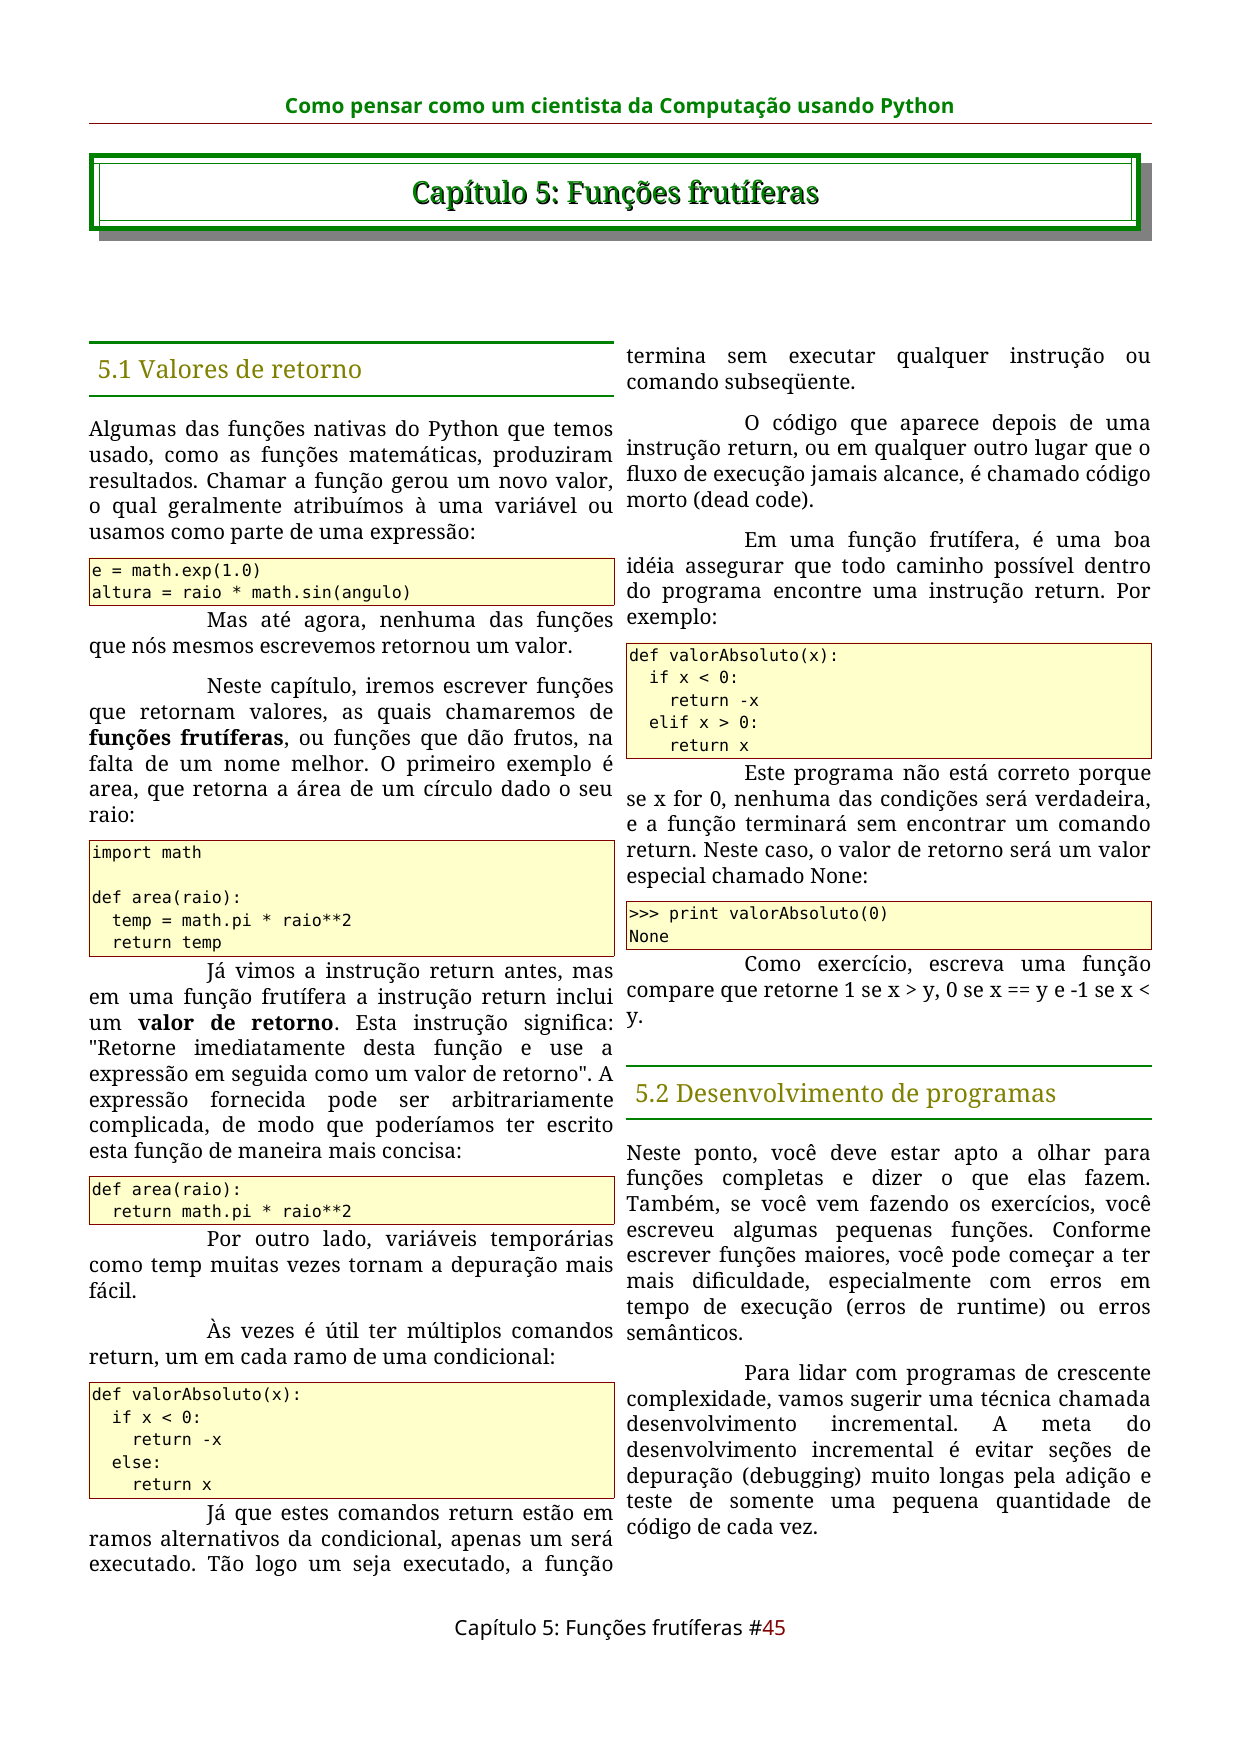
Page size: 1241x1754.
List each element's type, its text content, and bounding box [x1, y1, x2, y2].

text def area(raio): [90, 885, 614, 908]
text Mas até agora, nenhuma das funções que nós mesmos escrevemos retornou um valor. [88, 605, 614, 660]
subtitle [100, 221, 1136, 226]
text else: [90, 1450, 614, 1472]
text Este programa não está correto porque se x for 0, nenhuma das condições será verdadeira, e a função terminará sem encontrar um comando return. Neste caso, o valor de retorno será um valor especial chamado None: [626, 759, 1152, 889]
text Algumas das funções nativas do Python que temos usado, como as funções matemáticas, produziram resultados. Chamar a função gerou um novo valor, o qual geralmente atribuímos à uma variável ou usamos como parte de uma expressão: [88, 414, 614, 546]
text def valorAbsoluto(x): [90, 1383, 614, 1405]
subtitle 5.1 Valores de retorno [88, 342, 614, 397]
subtitle 5.2 Desenvolvimento de programas [626, 1067, 1152, 1118]
text None [627, 924, 1151, 949]
text return x [627, 732, 1151, 758]
text return x [90, 1472, 614, 1498]
text >>> print valorAbsoluto(0) [627, 902, 1151, 924]
text elif x > 0: [627, 710, 1151, 732]
text import math [90, 841, 614, 863]
text return -x [90, 1427, 614, 1450]
text return temp [90, 930, 614, 956]
text if x < 0: [90, 1405, 614, 1427]
text O código que aparece depois de uma instrução return, ou em qualquer outro lugar que o fluxo de execução jamais alcance, é chamado código morto (dead code). [626, 407, 1152, 513]
text Como exercício, escreva uma função compare que retorne 1 se x > y, 0 se x == y e -1 se x < y. [626, 950, 1152, 1029]
text Neste capítulo, iremos escrever funções que retornam valores, as quais chamaremos de funções frutíferas, ou funções que dão frutos, na falta de um nome melhor. O primeiro exemplo é area, que retorna a área de um círculo dado o seu raio: [88, 671, 614, 829]
text if x < 0: [627, 665, 1151, 687]
text Neste ponto, você deve estar apto a olhar para funções completas e dizer o que elas fazem. Também, se você vem fazendo os exercícios, você escreveu algumas pequenas funções. Conforme escrever funções maiores, você pode começar a ter mais dificuldade, especialmente com erros em tempo de execução (erros de runtime) ou erros semânticos. [626, 1137, 1152, 1346]
text Às vezes é útil ter múltiplos comandos return, um em cada ramo de uma condicional: [88, 1316, 614, 1370]
text Para lidar com programas de crescente complexidade, vamos sugerir uma técnica chamada desenvolvimento incremental. A meta do desenvolvimento incremental é evitar seções de depuração (debugging) muito longas pela adição e teste de somente uma pequena quantidade de código de cada vez. [626, 1358, 1152, 1541]
text return math.pi * raio**2 [90, 1199, 614, 1224]
subtitle [94, 158, 1131, 163]
text temp = math.pi * raio**2 [90, 908, 614, 930]
text Já vimos a instrução return antes, mas em uma função frutífera a instrução return inclui um valor de retorno. Esta instrução significa: "Retorne imediatamente desta função e use a expressão em seguida como um valor de retorno". A expressão fornecida pode ser arbitrariamente complicada, de modo que poderíamos ter escrito esta função de maneira mais concisa: [88, 956, 614, 1164]
text termina sem executar qualquer instrução ou comando subseqüente. [626, 341, 1152, 396]
text return -x [627, 687, 1151, 710]
text Já que estes comandos return estão em ramos alternativos da condicional, apenas um será executado. Tão logo um seja executado, a função [88, 1498, 614, 1578]
text Por outro lado, variáveis temporárias como temp muitas vezes tornam a depuração mais fácil. [88, 1224, 614, 1304]
text def valorAbsoluto(x): [627, 644, 1151, 665]
subtitle Capítulo 5: Funções frutíferas [100, 164, 1131, 220]
text e = math.exp(1.0) [90, 559, 614, 580]
text altura = raio * math.sin(angulo) [90, 580, 614, 605]
text def area(raio): [90, 1177, 614, 1199]
text Em uma função frutífera, é uma boa idéia assegurar que todo caminho possível dentro do programa encontre uma instrução return. Por exemplo: [626, 525, 1152, 631]
